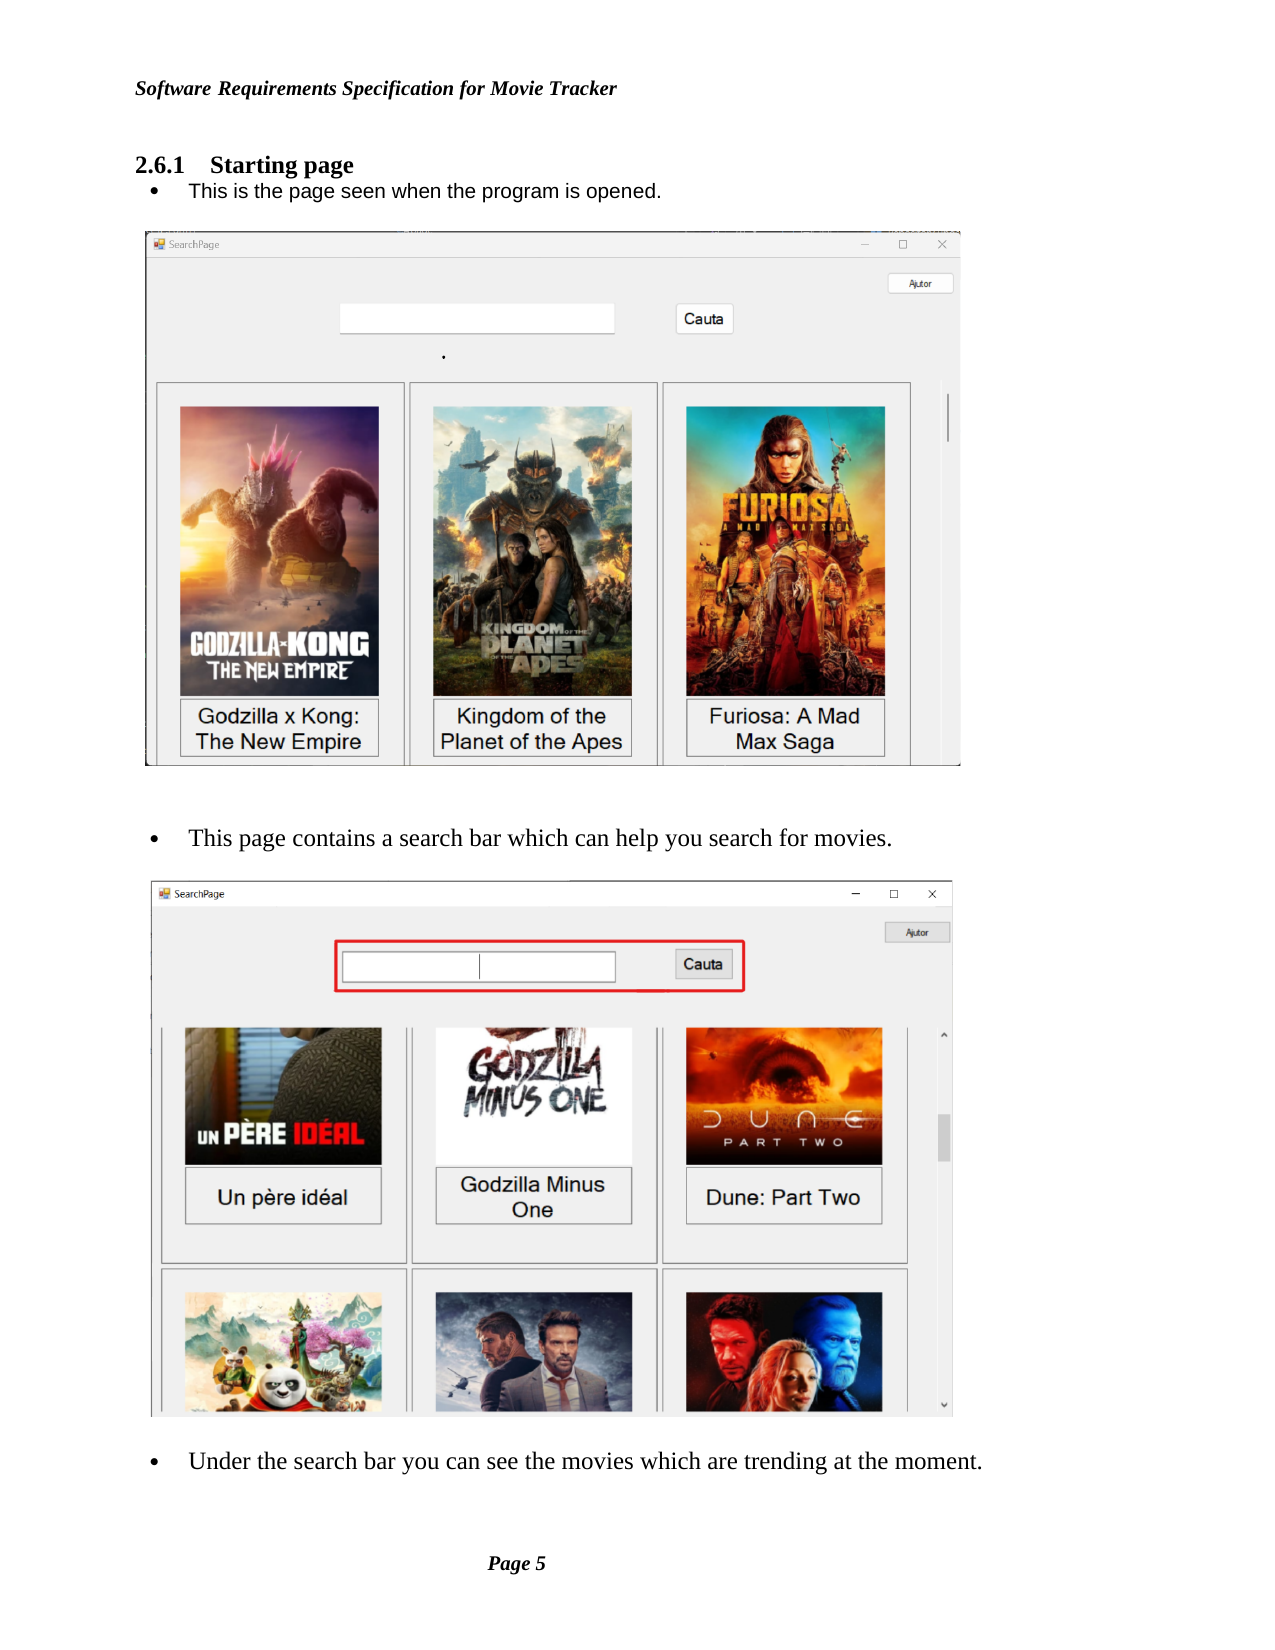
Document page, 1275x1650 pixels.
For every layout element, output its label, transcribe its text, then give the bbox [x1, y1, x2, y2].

picture [145, 231, 961, 766]
list Under the search bar you can see the movies which are trending at the moment. [151, 1446, 1124, 1474]
subtitle Starting page [135, 150, 1140, 179]
list This page contains a search bar which can help you search for movies. [151, 823, 1124, 852]
picture [150, 880, 953, 1417]
list This is the page seen when the program is opened. [151, 179, 1124, 203]
